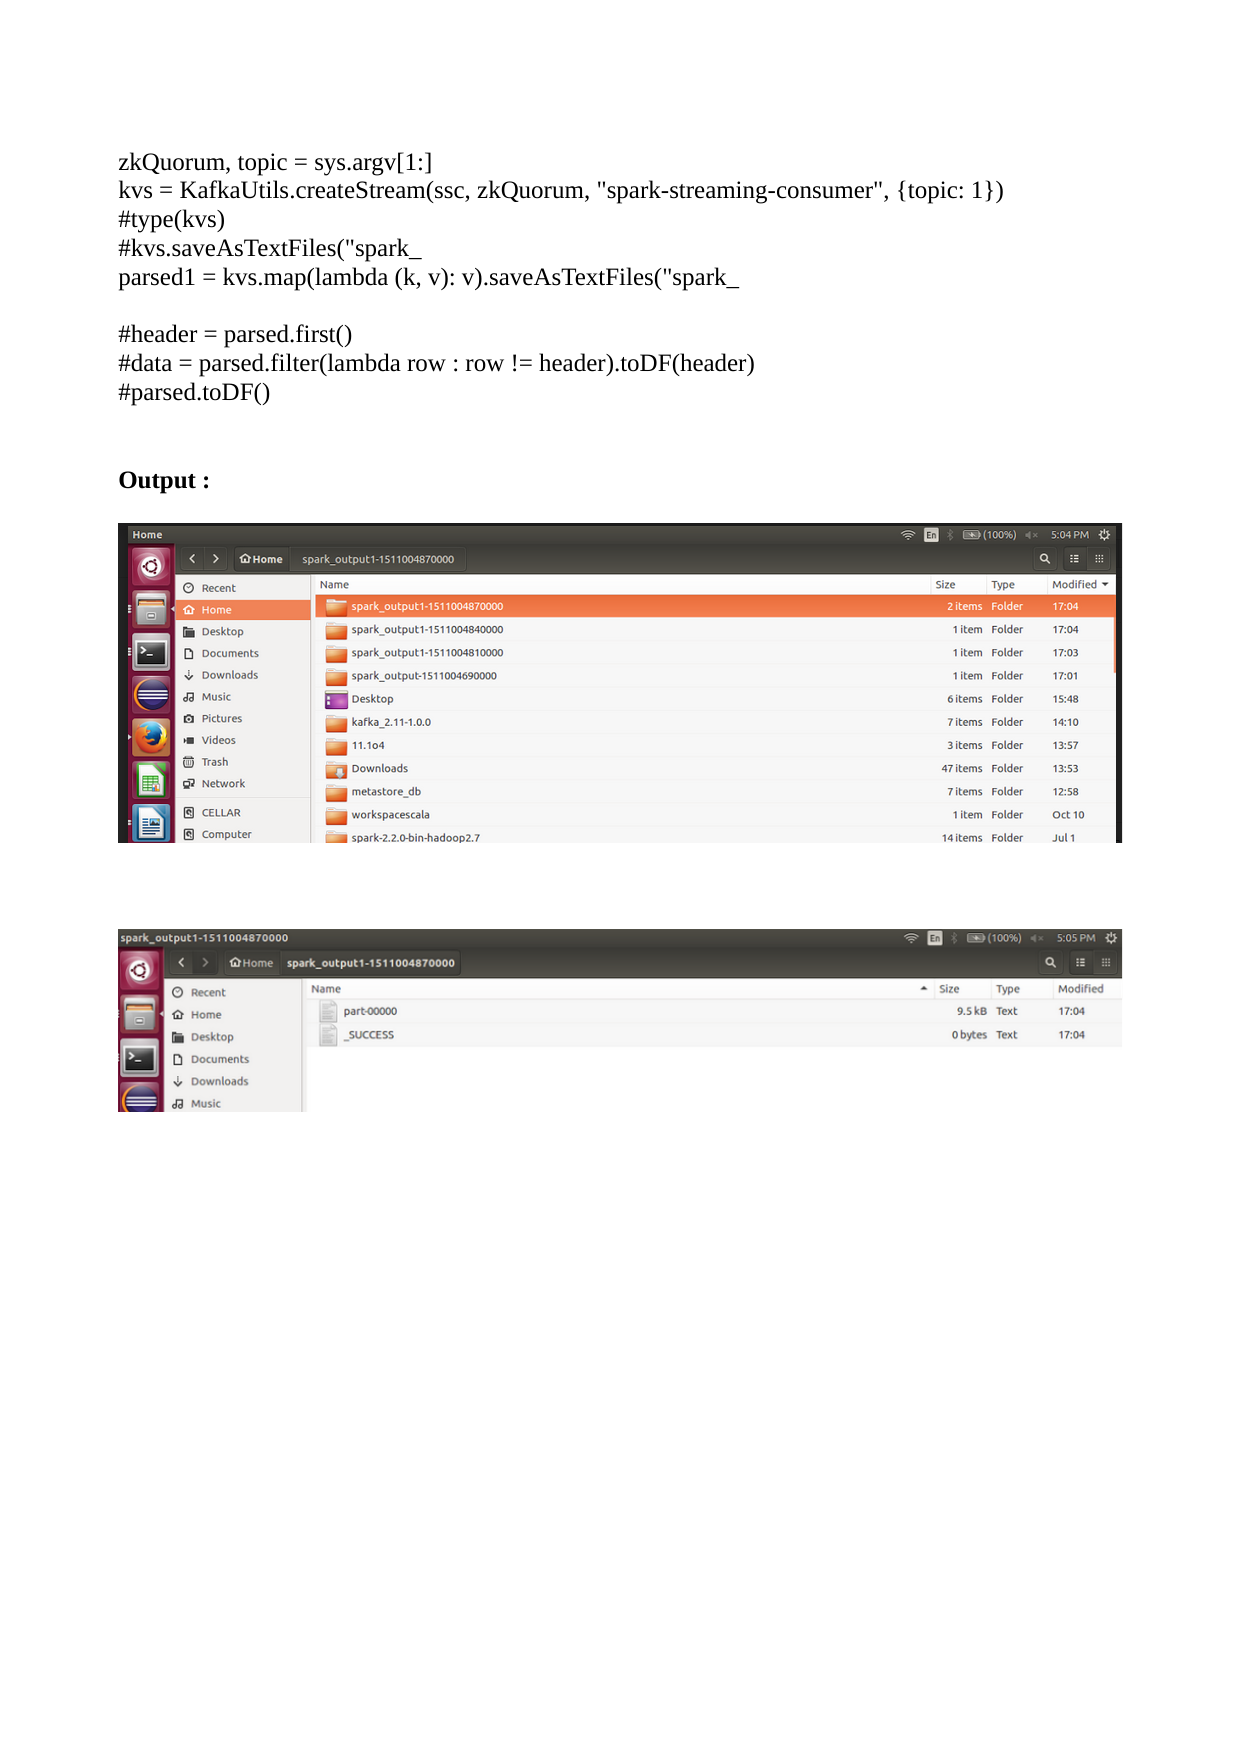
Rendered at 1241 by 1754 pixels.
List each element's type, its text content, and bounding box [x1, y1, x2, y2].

text zkQuorum, topic = sys.argv[1:] kvs = KafkaUtils.createStream(ssc, zkQuorum, "spark-streaming-consumer", {topic: 1}) #type(kvs) #kvs.saveAsTextFiles("spark_ parsed1 = kvs.map(lambda (k, v): v).saveAsTextFiles("spark_ #header = parsed.first() #data = parsed.filter(lambda row : row != header).toDF(header) #parsed.toDF() [118, 118, 1122, 406]
picture [118, 929, 1123, 1112]
picture [118, 523, 1123, 843]
text Output : [118, 466, 1122, 494]
